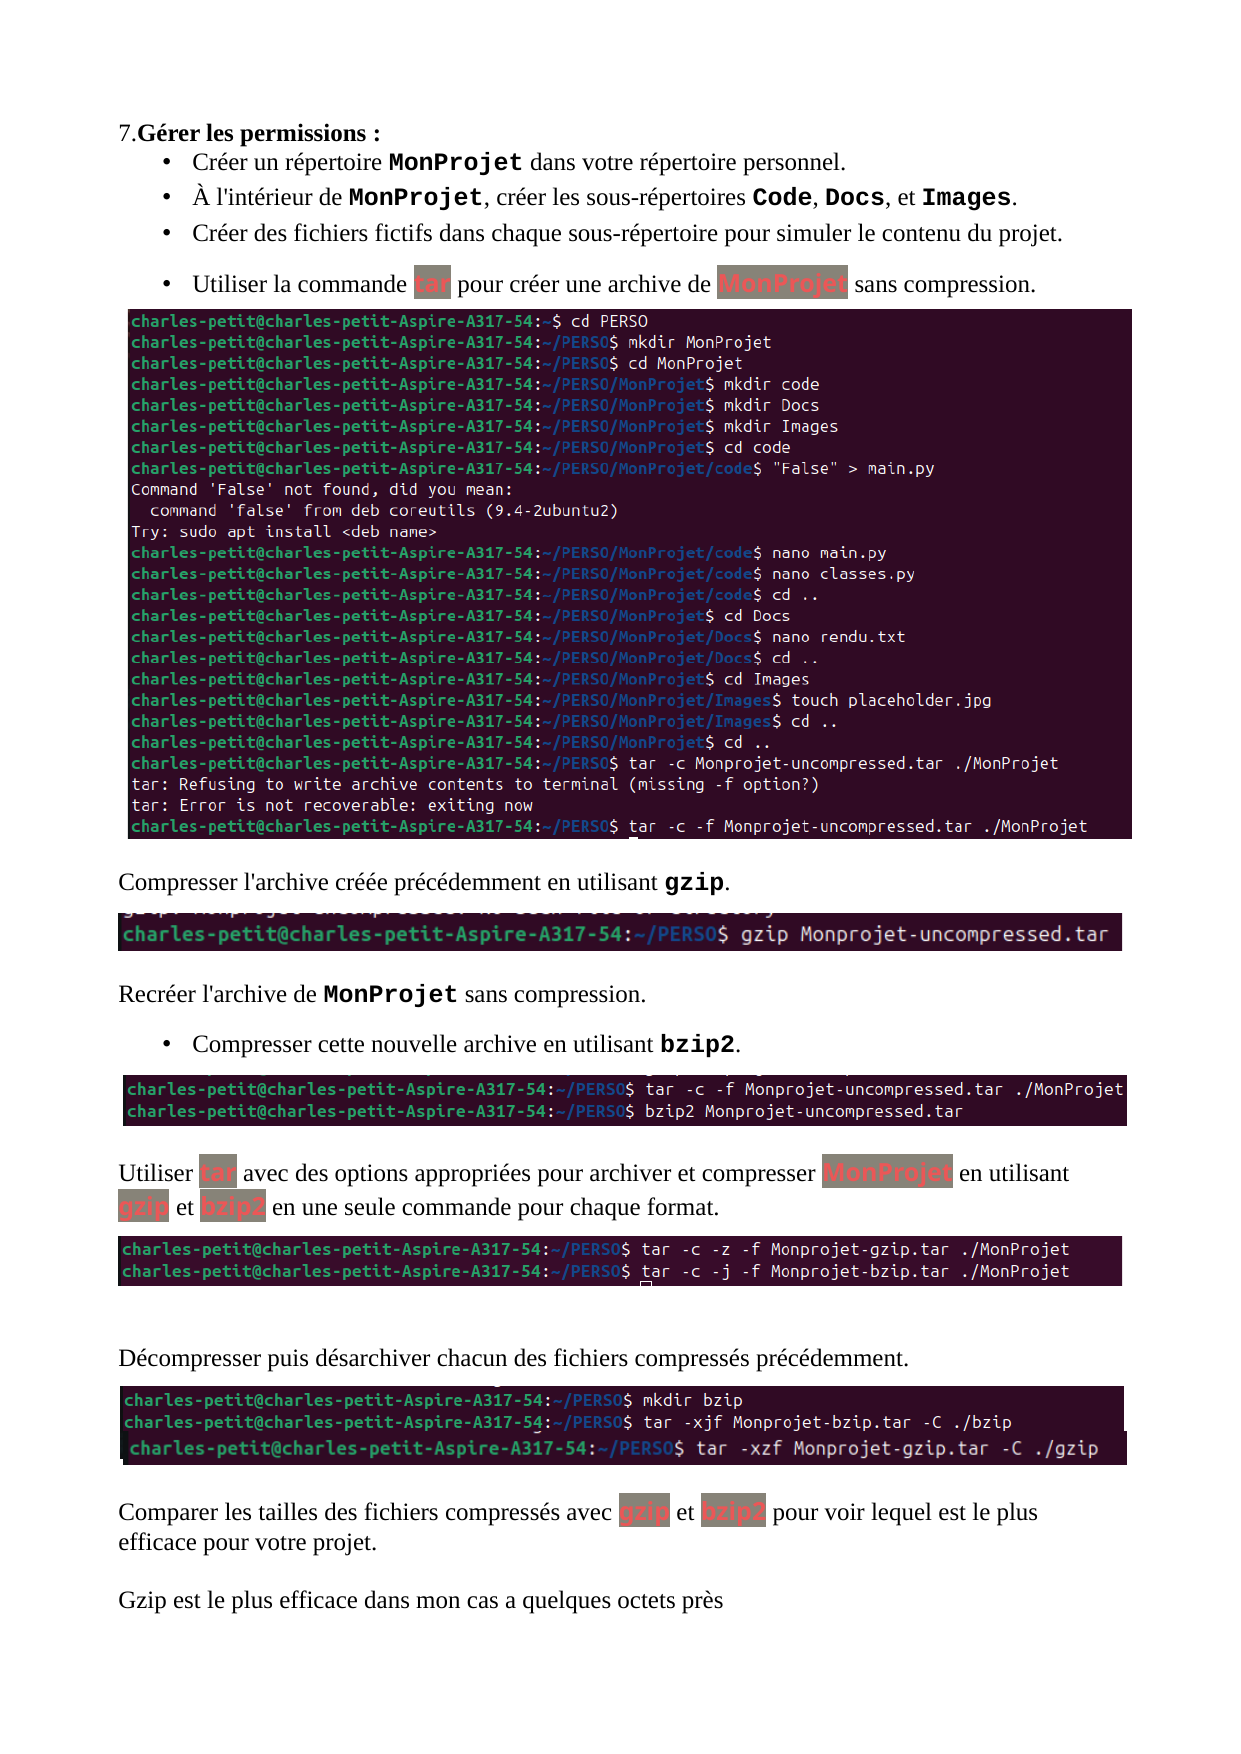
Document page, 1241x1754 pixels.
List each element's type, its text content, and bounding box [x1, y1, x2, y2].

text Comparer les tailles des fichiers compressés avec gzip et bzip2 pour voir lequel est le plus efficace pour votre projet. [118, 1493, 1122, 1556]
text Utiliser tar avec des options appropriées pour archiver et compresser MonProjet en utilisant gzip et bzip2 en une seule commande pour chaque format. [118, 1154, 1122, 1222]
list Utiliser la commande tar pour créer une archive de MonProjet sans compression. [162, 265, 1122, 299]
picture [118, 1236, 1123, 1286]
picture [120, 1386, 1127, 1465]
picture [127, 309, 1132, 839]
text Décompresser puis désarchiver chacun des fichiers compressés précédemment. [118, 1343, 1122, 1372]
list Créer un répertoire MonProjet dans votre répertoire personnel. [162, 147, 1122, 178]
picture [123, 1075, 1127, 1126]
text Compresser l'archive créée précédemment en utilisant gzip. [118, 867, 1122, 898]
picture [118, 913, 1123, 951]
text Recréer l'archive de MonProjet sans compression. [118, 979, 1122, 1010]
list À l'intérieur de MonProjet, créer les sous-répertoires Code, Docs, et Images. [162, 182, 1122, 213]
text 7.Gérer les permissions : [118, 118, 1122, 147]
text Gzip est le plus efficace dans mon cas a quelques octets près [118, 1585, 1122, 1613]
list Créer des fichiers fictifs dans chaque sous-répertoire pour simuler le contenu du projet. [162, 218, 1122, 246]
list Compresser cette nouvelle archive en utilisant bzip2. [162, 1029, 1122, 1060]
